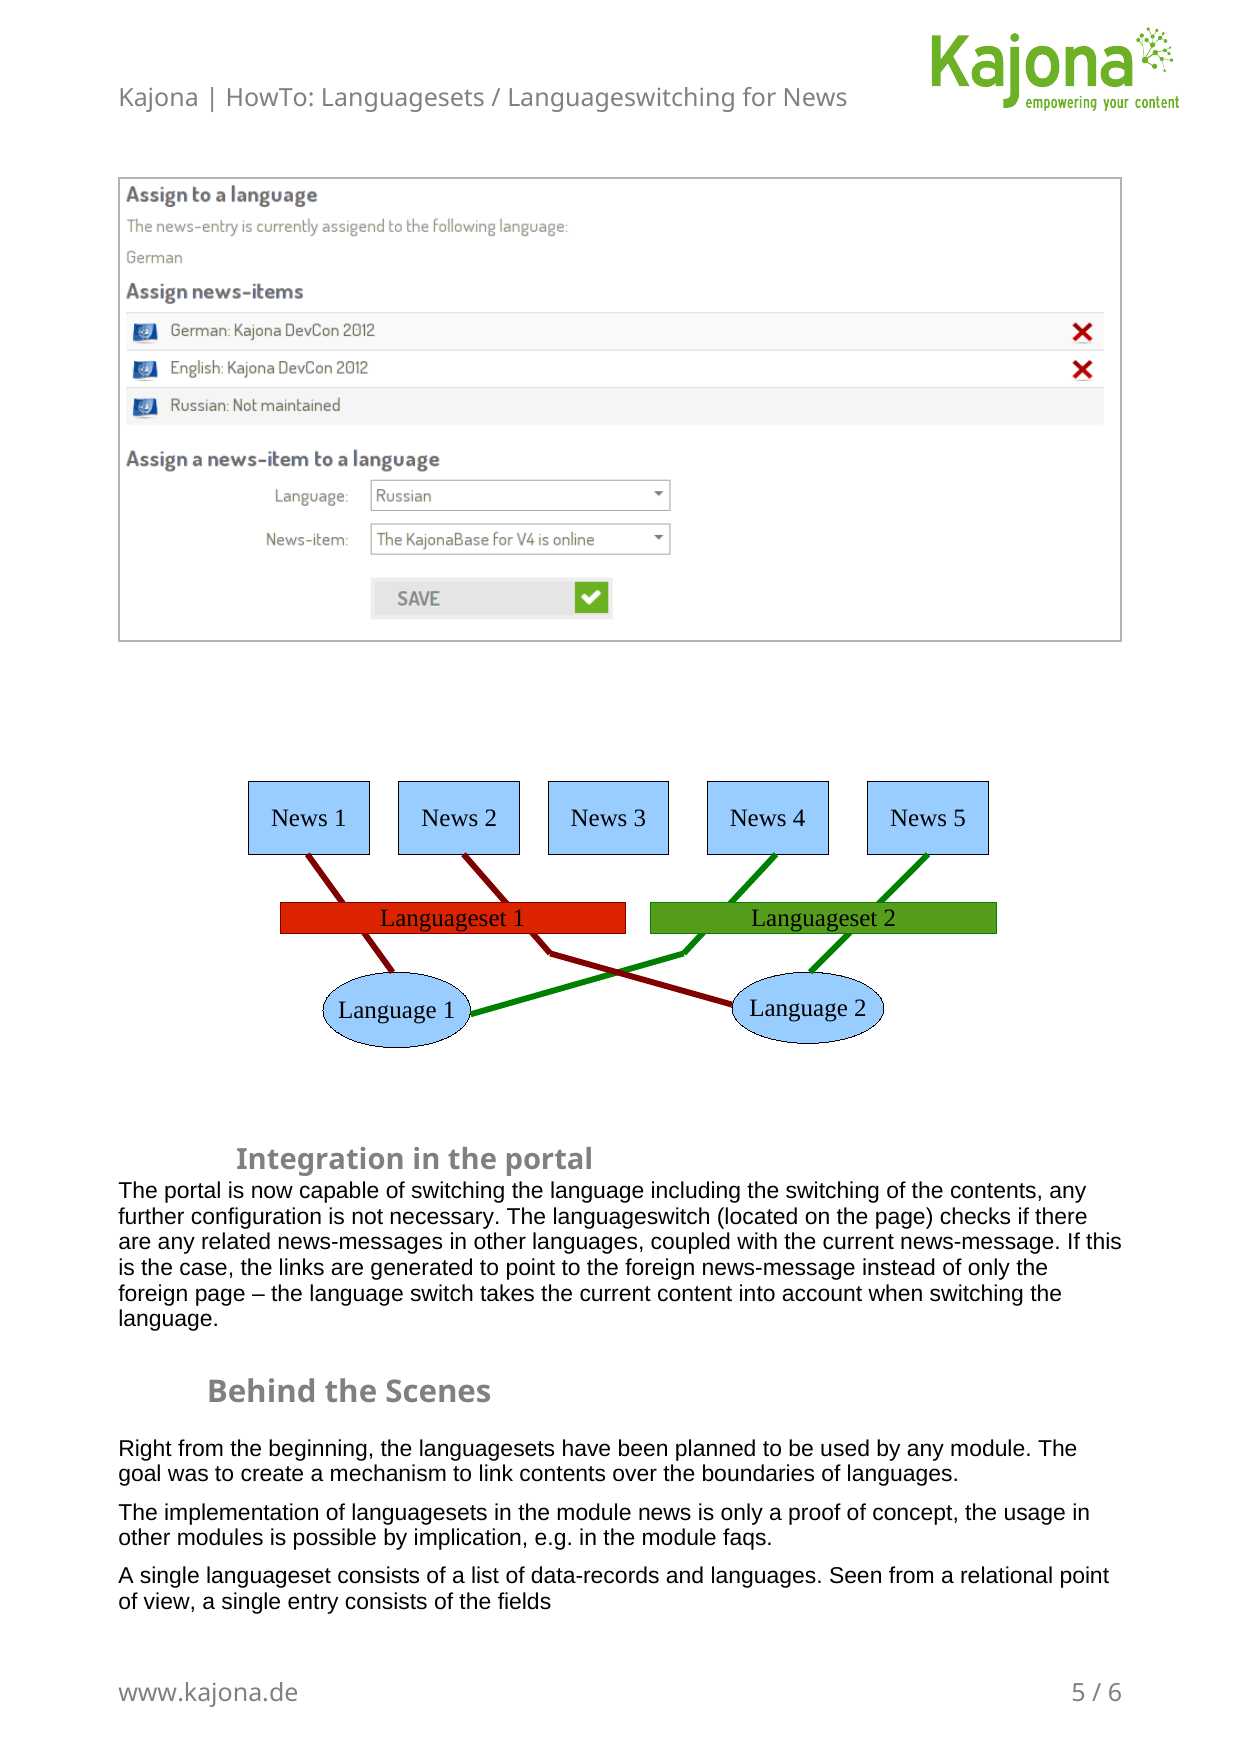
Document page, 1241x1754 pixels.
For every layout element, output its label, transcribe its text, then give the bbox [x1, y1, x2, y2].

picture [123, 181, 1117, 638]
text A single languageset consists of a list of data-records and languages. Seen from a relational point of view, a single entry consists of the fields [118, 1563, 1122, 1614]
text The implementation of languagesets in the module news is only a proof of concept, the usage in other modules is possible by implication, e.g. in the module faqs. [118, 1499, 1122, 1551]
text The portal is now capable of switching the language including the switching of the contents, any further configuration is not necessary. The languageswitch (located on the page) checks if there are any related news-messages in other languages, coupled with the current news-message. If this is the case, the links are generated to point to the foreign news-message instead of only the foreign page – the language switch takes the current content into account when switching the language. [118, 1178, 1122, 1331]
text Right from the beginning, the languagesets have been planned to be used by any module. The goal was to create a mechanism to link contents over the boundaries of languages. [118, 1436, 1122, 1487]
subtitle Behind the Scenes [118, 1369, 1122, 1411]
subtitle Integration in the portal [118, 1138, 1122, 1178]
